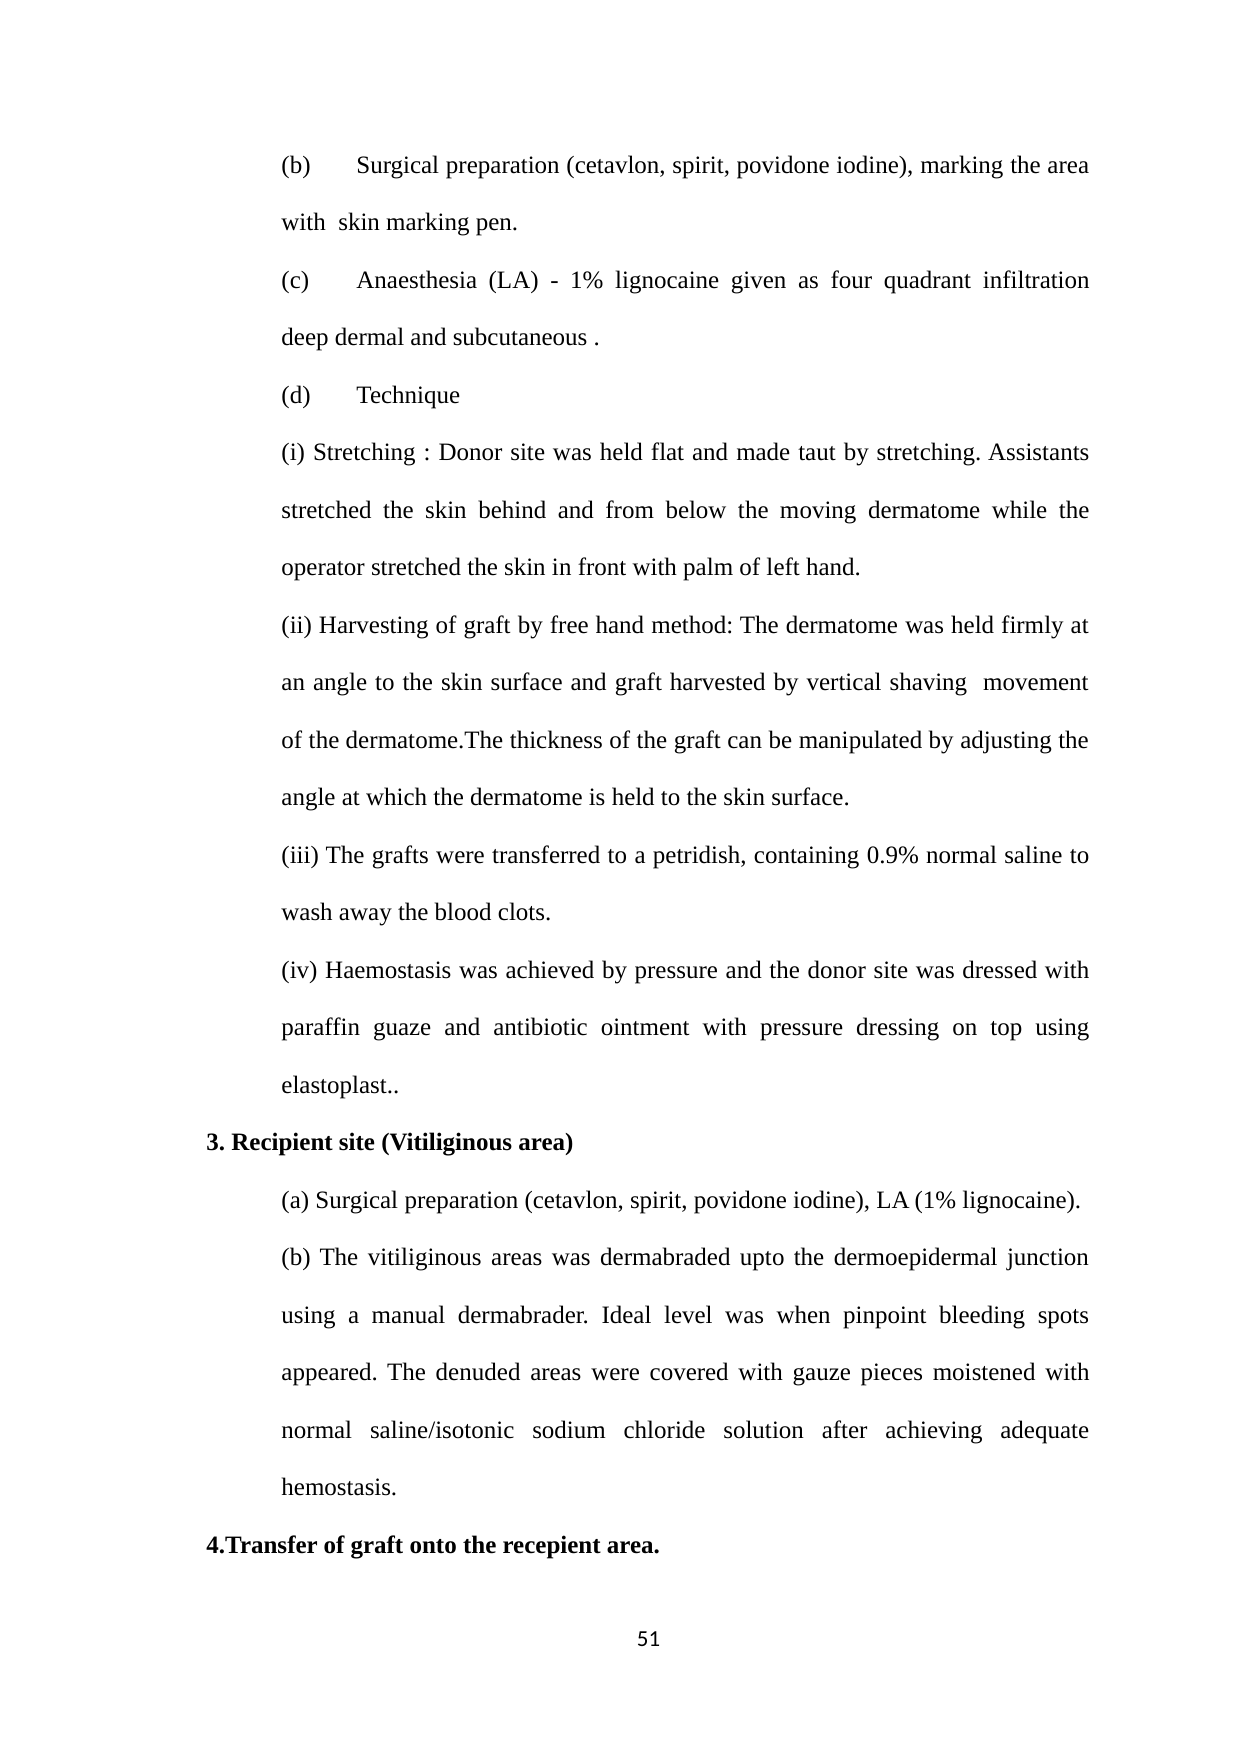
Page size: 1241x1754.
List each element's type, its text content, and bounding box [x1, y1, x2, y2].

text (c) Anaesthesia (LA) - 1% lignocaine given as four quadrant infiltration deep dermal and subcutaneous . [281, 265, 1090, 351]
text (b) The vitiliginous areas was dermabraded upto the dermoepidermal junction using a manual dermabrader. Ideal level was when pinpoint bleeding spots appeared. The denuded areas were covered with gauze pieces moistened with normal saline/isotonic sodium chloride solution after achieving adequate hemostasis. [281, 1242, 1090, 1501]
text (i) Stretching : Donor site was held flat and made taut by stretching. Assistants stretched the skin behind and from below the moving dermatome while the operator stretched the skin in front with palm of left hand. [281, 437, 1090, 581]
text (ii) Harvesting of graft by free hand method: The dermatome was held firmly at an angle to the skin surface and graft harvested by vertical shaving movement of the dermatome.The thickness of the graft can be manipulated by adjusting the angle at which the dermatome is held to the skin surface. [281, 610, 1090, 811]
text (d) Technique [206, 380, 1090, 409]
text (iii) The grafts were transferred to a petridish, containing 0.9% normal saline to wash away the blood clots. [281, 840, 1090, 926]
text (iv) Haemostasis was achieved by pressure and the donor site was dressed with paraffin guaze and antibiotic ointment with pressure dressing on top using elastoplast.. [281, 955, 1090, 1099]
text (a) Surgical preparation (cetavlon, spirit, povidone iodine), LA (1% lignocaine). [281, 1185, 1090, 1214]
text (b) Surgical preparation (cetavlon, spirit, povidone iodine), marking the area with skin marking pen. [281, 150, 1090, 236]
text 4.Transfer of graft onto the recepient area. [206, 1530, 1090, 1559]
text 3. Recipient site (Vitiliginous area) [206, 1127, 1090, 1156]
